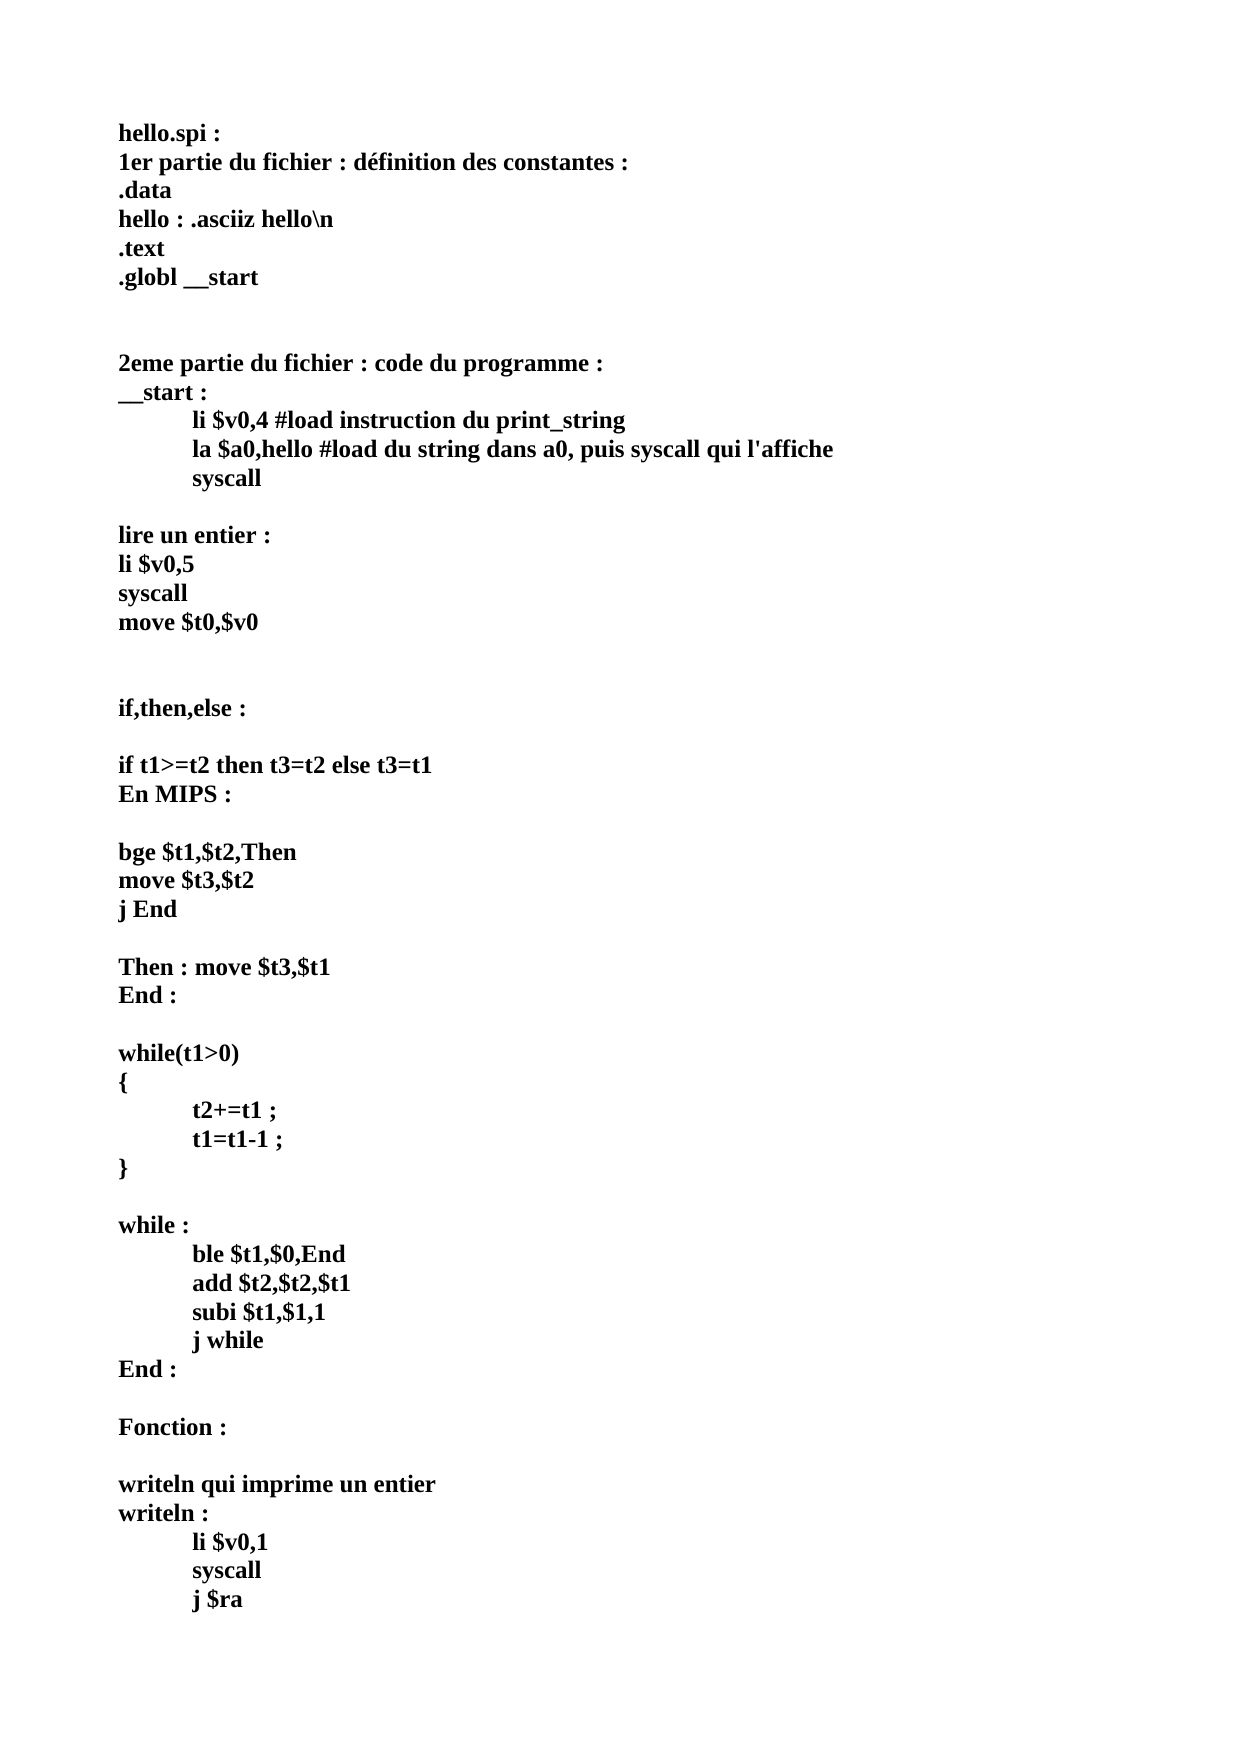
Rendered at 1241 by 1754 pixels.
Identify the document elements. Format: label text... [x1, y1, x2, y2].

text t1=t1-1 ; [118, 1124, 1122, 1153]
text Fonction : [118, 1412, 1122, 1441]
text if,then,else : [118, 693, 1122, 722]
text .globl __start [118, 262, 1122, 291]
text hello : .asciiz hello\n [118, 204, 1122, 233]
text li $v0,5 [118, 549, 1122, 578]
text En MIPS : [118, 779, 1122, 808]
text li $v0,1 [118, 1527, 1122, 1556]
text End : [118, 981, 1122, 1009]
text syscall [118, 578, 1122, 607]
text li $v0,4 #load instruction du print_string [118, 406, 1122, 434]
text .text [118, 233, 1122, 262]
text syscall [118, 463, 1122, 492]
text hello.spi : [118, 118, 1122, 147]
text add $t2,$t2,$t1 [118, 1268, 1122, 1297]
text j End [118, 894, 1122, 923]
text { [118, 1067, 1122, 1096]
text .data [118, 176, 1122, 204]
text } [118, 1153, 1122, 1182]
text lire un entier : [118, 521, 1122, 549]
text move $t0,$v0 [118, 607, 1122, 636]
text syscall [118, 1556, 1122, 1584]
text j $ra [118, 1584, 1122, 1613]
text while(t1>0) [118, 1038, 1122, 1067]
text bge $t1,$t2,Then [118, 837, 1122, 866]
text End : [118, 1354, 1122, 1383]
text move $t3,$t2 [118, 866, 1122, 894]
text ble $t1,$0,End [118, 1239, 1122, 1268]
text writeln qui imprime un entier [118, 1469, 1122, 1498]
text Then : move $t3,$t1 [118, 952, 1122, 981]
text writeln : [118, 1498, 1122, 1527]
text if t1>=t2 then t3=t2 else t3=t1 [118, 751, 1122, 779]
text 1er partie du fichier : définition des constantes : [118, 147, 1122, 176]
text __start : [118, 377, 1122, 406]
text subi $t1,$1,1 [118, 1297, 1122, 1326]
text la $a0,hello #load du string dans a0, puis syscall qui l'affiche [118, 434, 1122, 463]
text 2eme partie du fichier : code du programme : [118, 348, 1122, 377]
text t2+=t1 ; [118, 1096, 1122, 1124]
text j while [118, 1326, 1122, 1354]
text while : [118, 1211, 1122, 1239]
